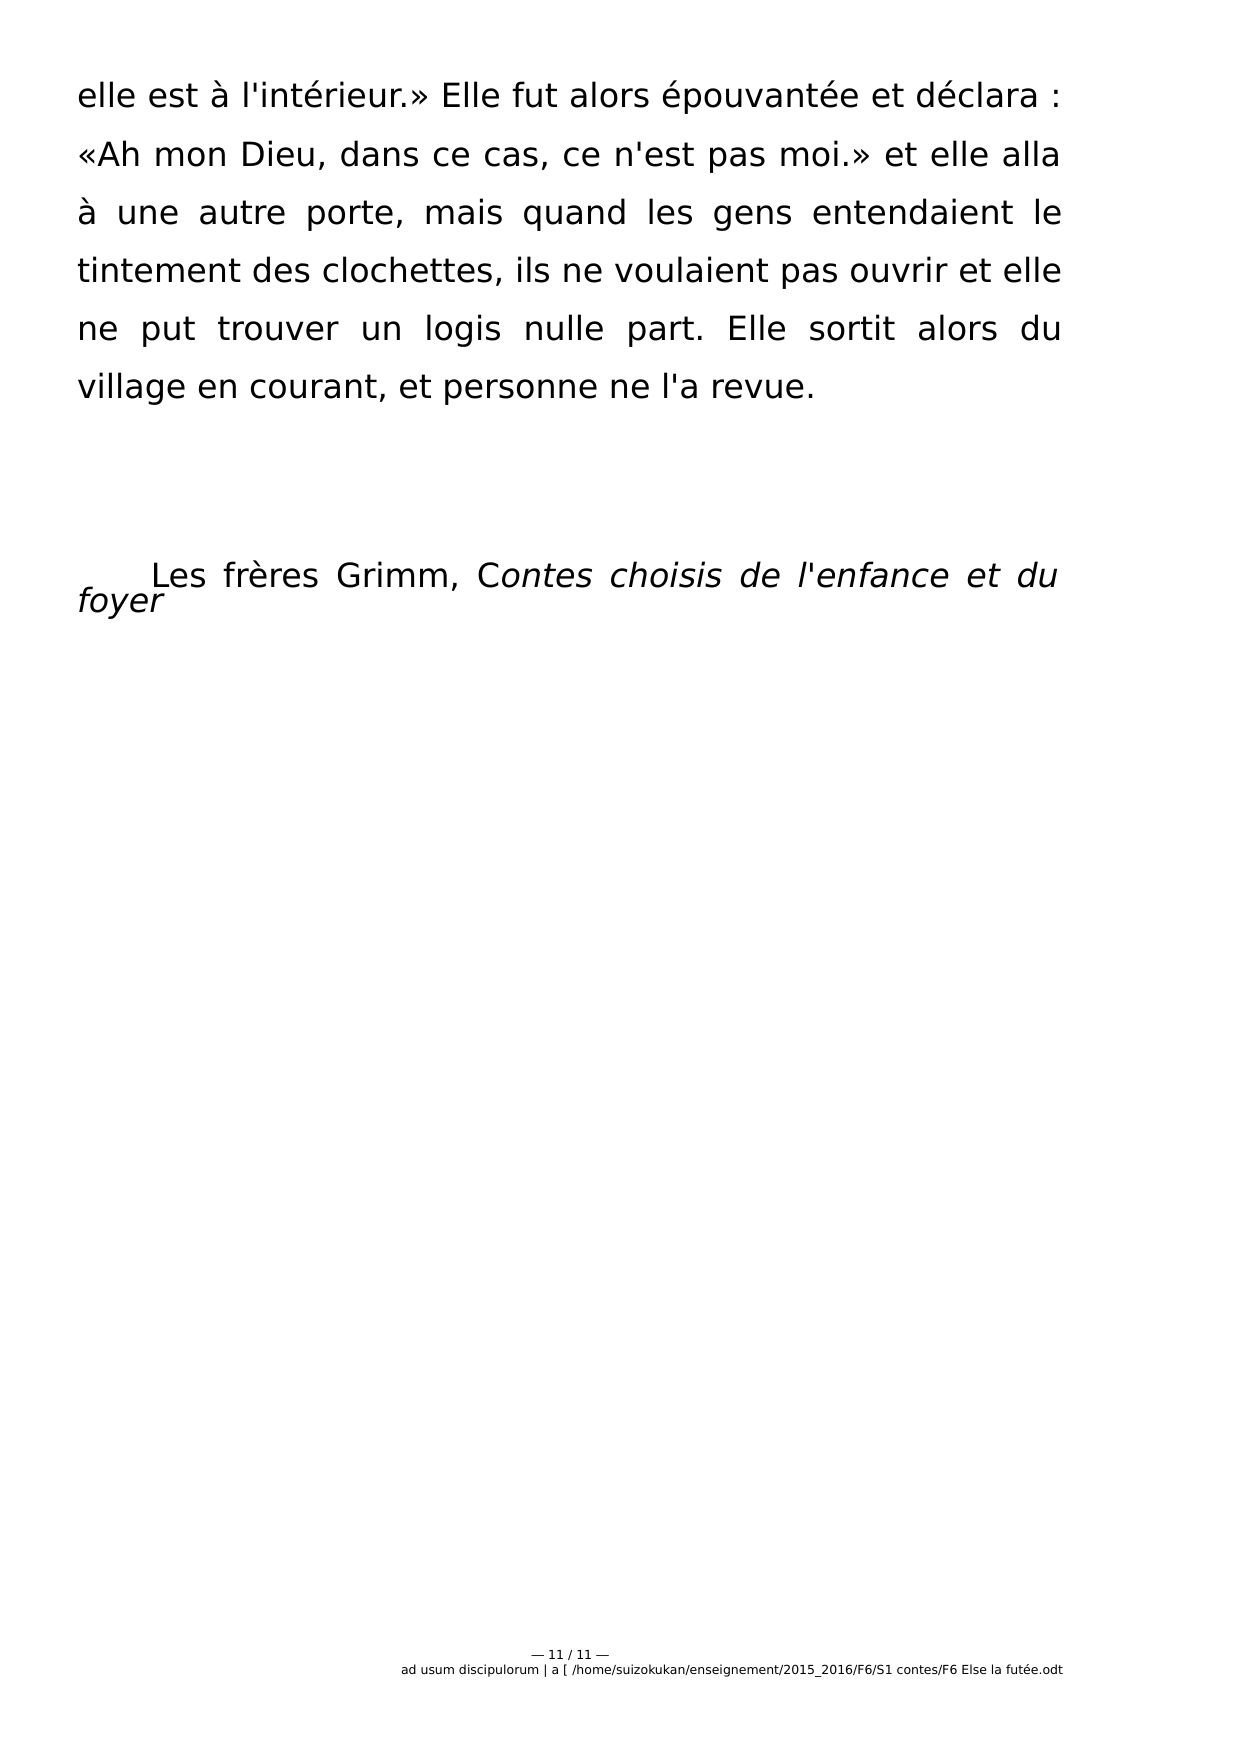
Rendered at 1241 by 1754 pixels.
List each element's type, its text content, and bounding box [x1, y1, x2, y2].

text elle est à l'intérieur.» Elle fut alors épouvantée et déclara : «Ah mon Dieu, dans ce cas, ce n'est pas moi.» et elle alla à une autre porte, mais quand les gens entendaient le tintement des clochettes, ils ne voulaient pas ouvrir et elle ne put trouver un logis nulle part. Elle sortit alors du village en courant, et personne ne l'a revue. [77, 77, 1063, 407]
text Les frères Grimm, Contes choisis de l'enfance et du foyer [77, 568, 1063, 618]
